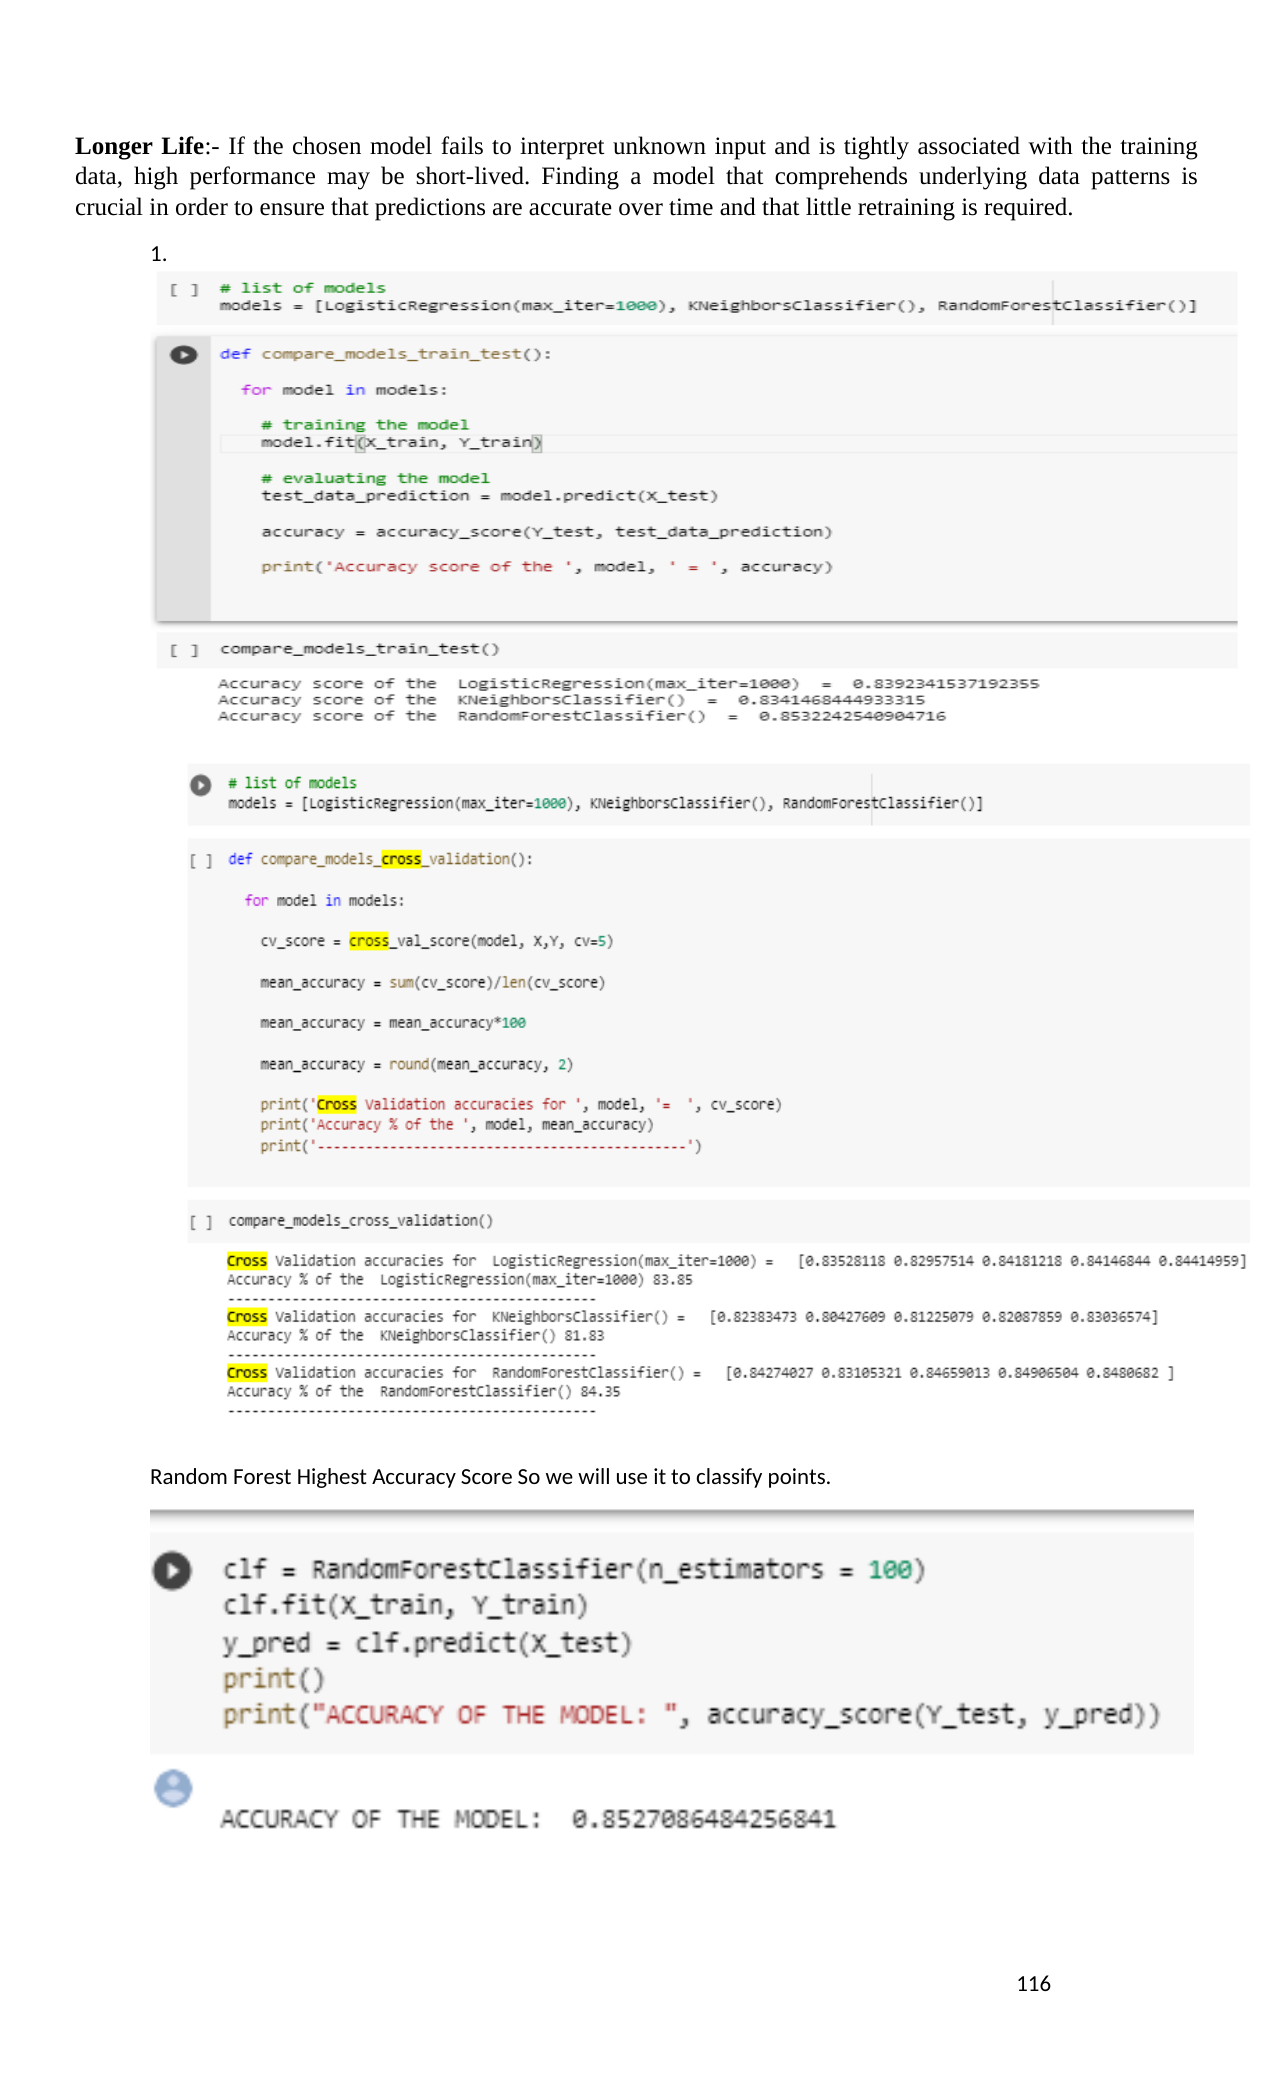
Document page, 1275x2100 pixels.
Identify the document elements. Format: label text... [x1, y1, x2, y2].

text Longer Life:- If the chosen model fails to interpret unknown input and is tightly associated with the training data, high performance may be short-lived. Finding a model that comprehends underlying data patterns is crucial in order to ensure that predictions are accurate over time and that little retraining is required. [75, 131, 1200, 221]
text Random Forest Highest Accuracy Score So we will use it to classify points. [75, 1462, 1200, 1490]
